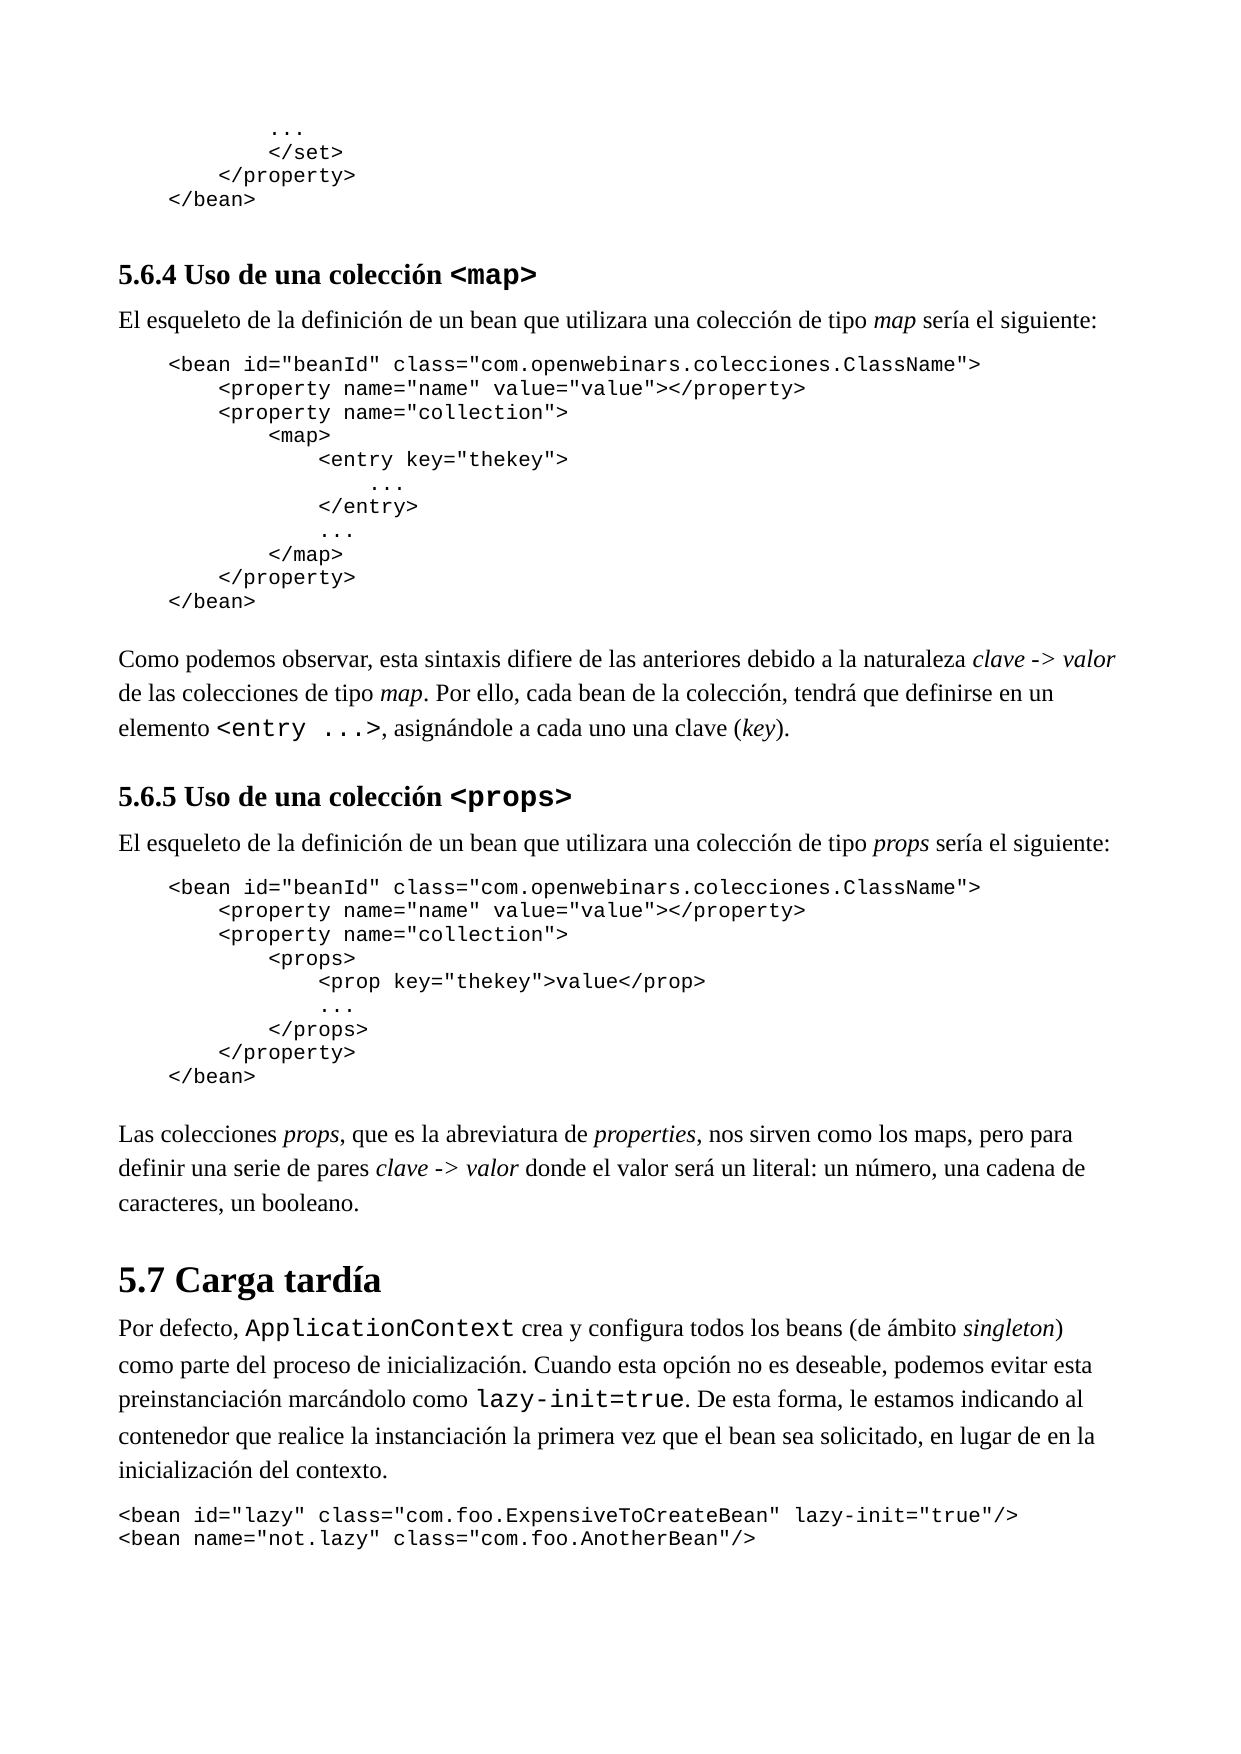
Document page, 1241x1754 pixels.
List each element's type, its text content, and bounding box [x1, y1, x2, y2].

text ... [118, 118, 1122, 142]
text </property> [118, 165, 1122, 189]
text </bean> [118, 189, 1122, 213]
text ... [118, 520, 1122, 543]
text Las colecciones props, que es la abreviatura de properties, nos sirven como los maps, pero para definir una serie de pares clave -> valor donde el valor será un literal: un número, una cadena de caracteres, un booleano. [118, 1119, 1122, 1217]
text <property name="name" value="value"></property> [118, 900, 1122, 924]
text <entry key="thekey"> [118, 449, 1122, 473]
text ... [118, 995, 1122, 1018]
text </props> [118, 1018, 1122, 1042]
text </entry> [118, 496, 1122, 520]
text <bean name="not.lazy" class="com.foo.AnotherBean"/> [118, 1528, 1122, 1552]
text <property name="name" value="value"></property> [118, 378, 1122, 402]
subtitle 5.6.4 Uso de una colección <map> [118, 257, 1122, 293]
text El esqueleto de la definición de un bean que utilizara una colección de tipo map sería el siguiente: [118, 305, 1122, 334]
text </map> [118, 543, 1122, 567]
text <bean id="lazy" class="com.foo.ExpensiveToCreateBean" lazy-init="true"/> [118, 1504, 1122, 1528]
text <prop key="thekey">value</prop> [118, 971, 1122, 995]
text </bean> [118, 591, 1122, 614]
text <map> [118, 425, 1122, 449]
text <property name="collection"> [118, 402, 1122, 425]
text El esqueleto de la definición de un bean que utilizara una colección de tipo props sería el siguiente: [118, 828, 1122, 856]
text <bean id="beanId" class="com.openwebinars.colecciones.ClassName"> [118, 354, 1122, 378]
text </property> [118, 1042, 1122, 1066]
text <property name="collection"> [118, 924, 1122, 948]
text Como podemos observar, esta sintaxis difiere de las anteriores debido a la naturaleza clave -> valor de las colecciones de tipo map. Por ello, cada bean de la colección, tendrá que definirse en un elemento <entry ...>, asignándole a cada uno una clave (key). [118, 644, 1122, 744]
text <bean id="beanId" class="com.openwebinars.colecciones.ClassName"> [118, 877, 1122, 900]
text ... [118, 473, 1122, 496]
text </bean> [118, 1066, 1122, 1089]
text Por defecto, ApplicationContext crea y configura todos los beans (de ámbito singleton) como parte del proceso de inicialización. Cuando esta opción no es deseable, podemos evitar esta preinstanciación marcándolo como lazy-init=true. De esta forma, le estamos indicando al contenedor que realice la instanciación la primera vez que el bean sea solicitado, en lugar de en la inicialización del contexto. [118, 1313, 1122, 1484]
text <props> [118, 948, 1122, 971]
text </set> [118, 142, 1122, 165]
subtitle 5.6.5 Uso de una colección <props> [118, 779, 1122, 815]
text </property> [118, 567, 1122, 591]
subtitle 5.7 Carga tardía [118, 1258, 1122, 1301]
